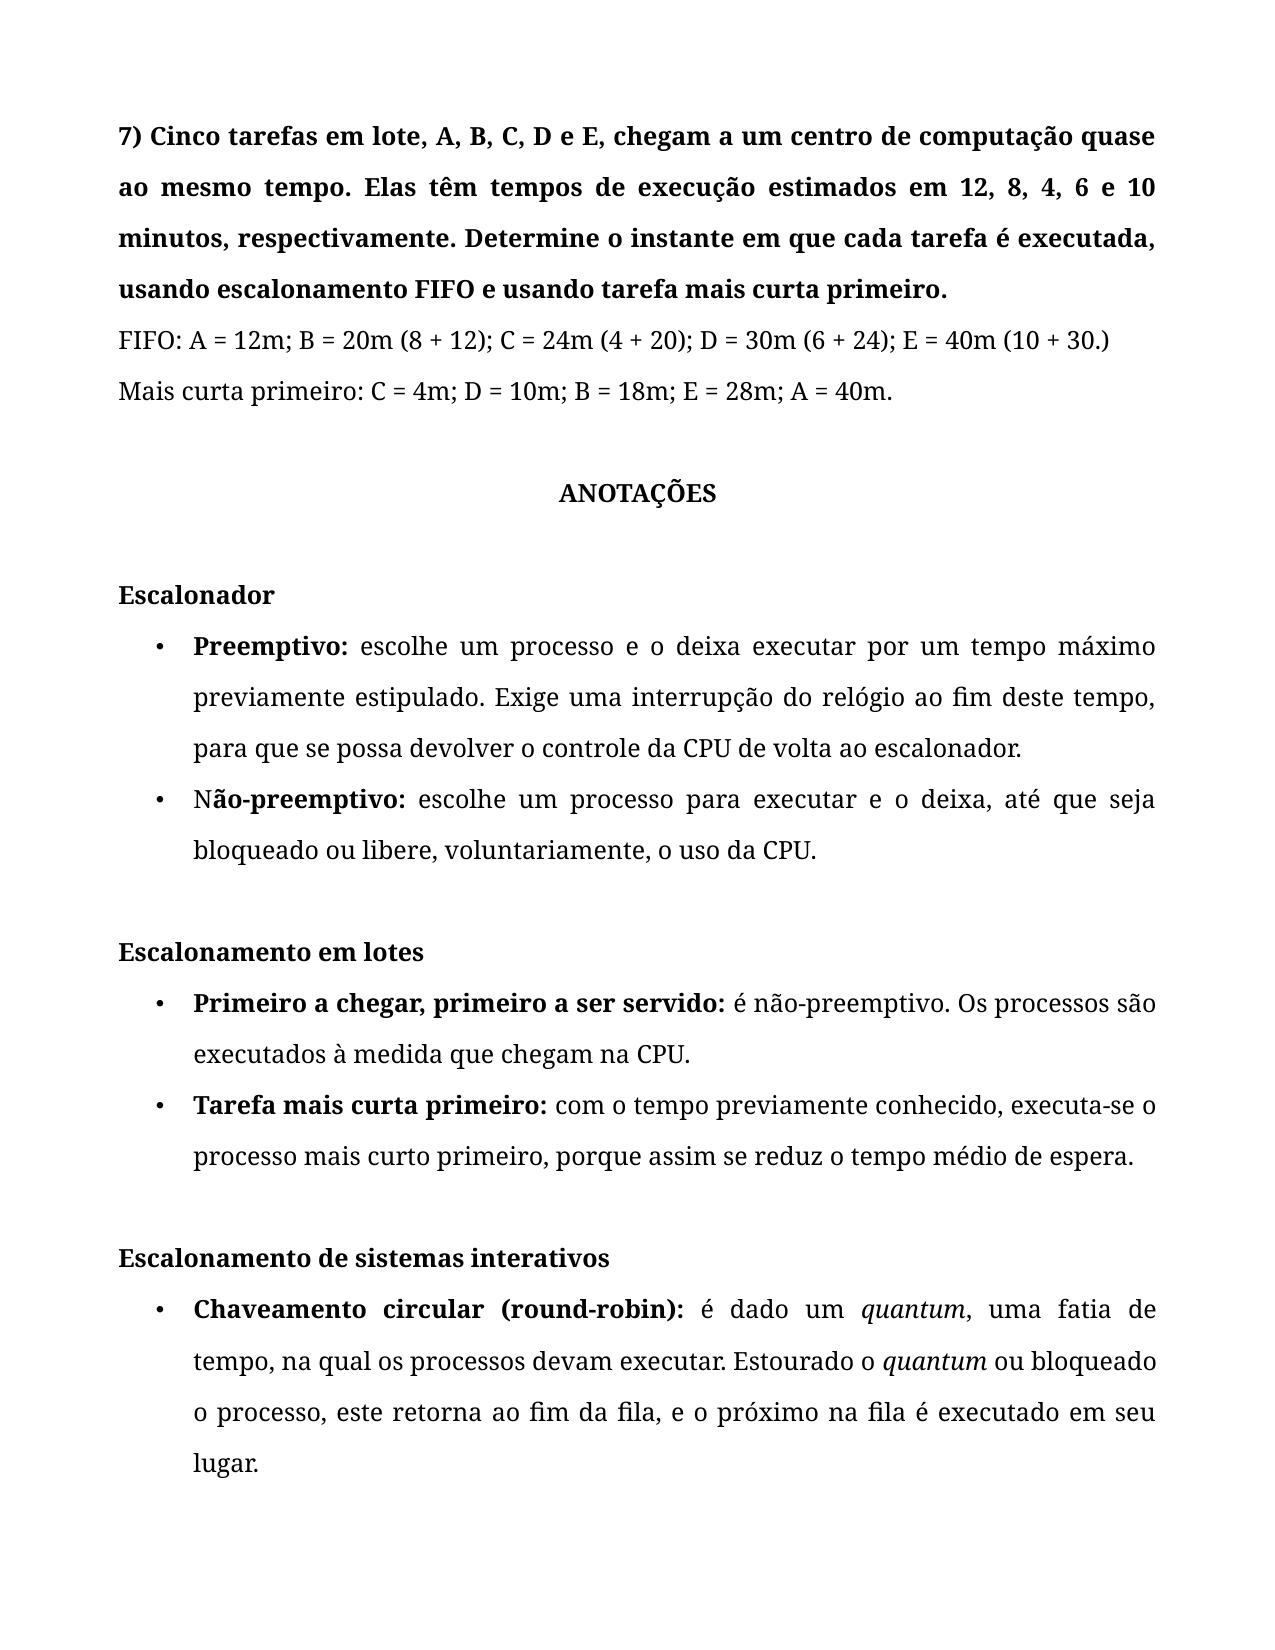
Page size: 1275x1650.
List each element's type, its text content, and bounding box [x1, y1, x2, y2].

text Escalonamento de sistemas interativos [118, 1241, 1157, 1275]
text FIFO: A = 12m; B = 20m (8 + 12); C = 24m (4 + 20); D = 30m (6 + 24); E = 40m (10 + 30.) [118, 322, 1157, 356]
text ANOTAÇÕES [118, 475, 1157, 509]
list Primeiro a chegar, primeiro a ser servido: é não-preemptivo. Os processos são executados à medida que chegam na CPU. [156, 986, 1157, 1071]
text 7) Cinco tarefas em lote, A, B, C, D e E, chegam a um centro de computação quase ao mesmo tempo. Elas têm tempos de execução estimados em 12, 8, 4, 6 e 10 minutos, respectivamente. Determine o instante em que cada tarefa é executada, usando escalonamento FIFO e usando tarefa mais curta primeiro. [118, 118, 1157, 305]
text Escalonamento em lotes [118, 935, 1157, 969]
text Mais curta primeiro: C = 4m; D = 10m; B = 18m; E = 28m; A = 40m. [118, 373, 1157, 407]
list Tarefa mais curta primeiro: com o tempo previamente conhecido, executa-se o processo mais curto primeiro, porque assim se reduz o tempo médio de espera. [156, 1088, 1157, 1173]
text Escalonador [118, 577, 1157, 612]
list Preemptivo: escolhe um processo e o deixa executar por um tempo máximo previamente estipulado. Exige uma interrupção do relógio ao fim deste tempo, para que se possa devolver o controle da CPU de volta ao escalonador. [156, 628, 1157, 765]
list Chaveamento circular (round-robin): é dado um quantum, uma fatia de tempo, na qual os processos devam executar. Estourado o quantum ou bloqueado o processo, este retorna ao fim da fila, e o próximo na fila é executado em seu lugar. [156, 1292, 1157, 1479]
list Não-preemptivo: escolhe um processo para executar e o deixa, até que seja bloqueado ou libere, voluntariamente, o uso da CPU. [156, 782, 1157, 867]
